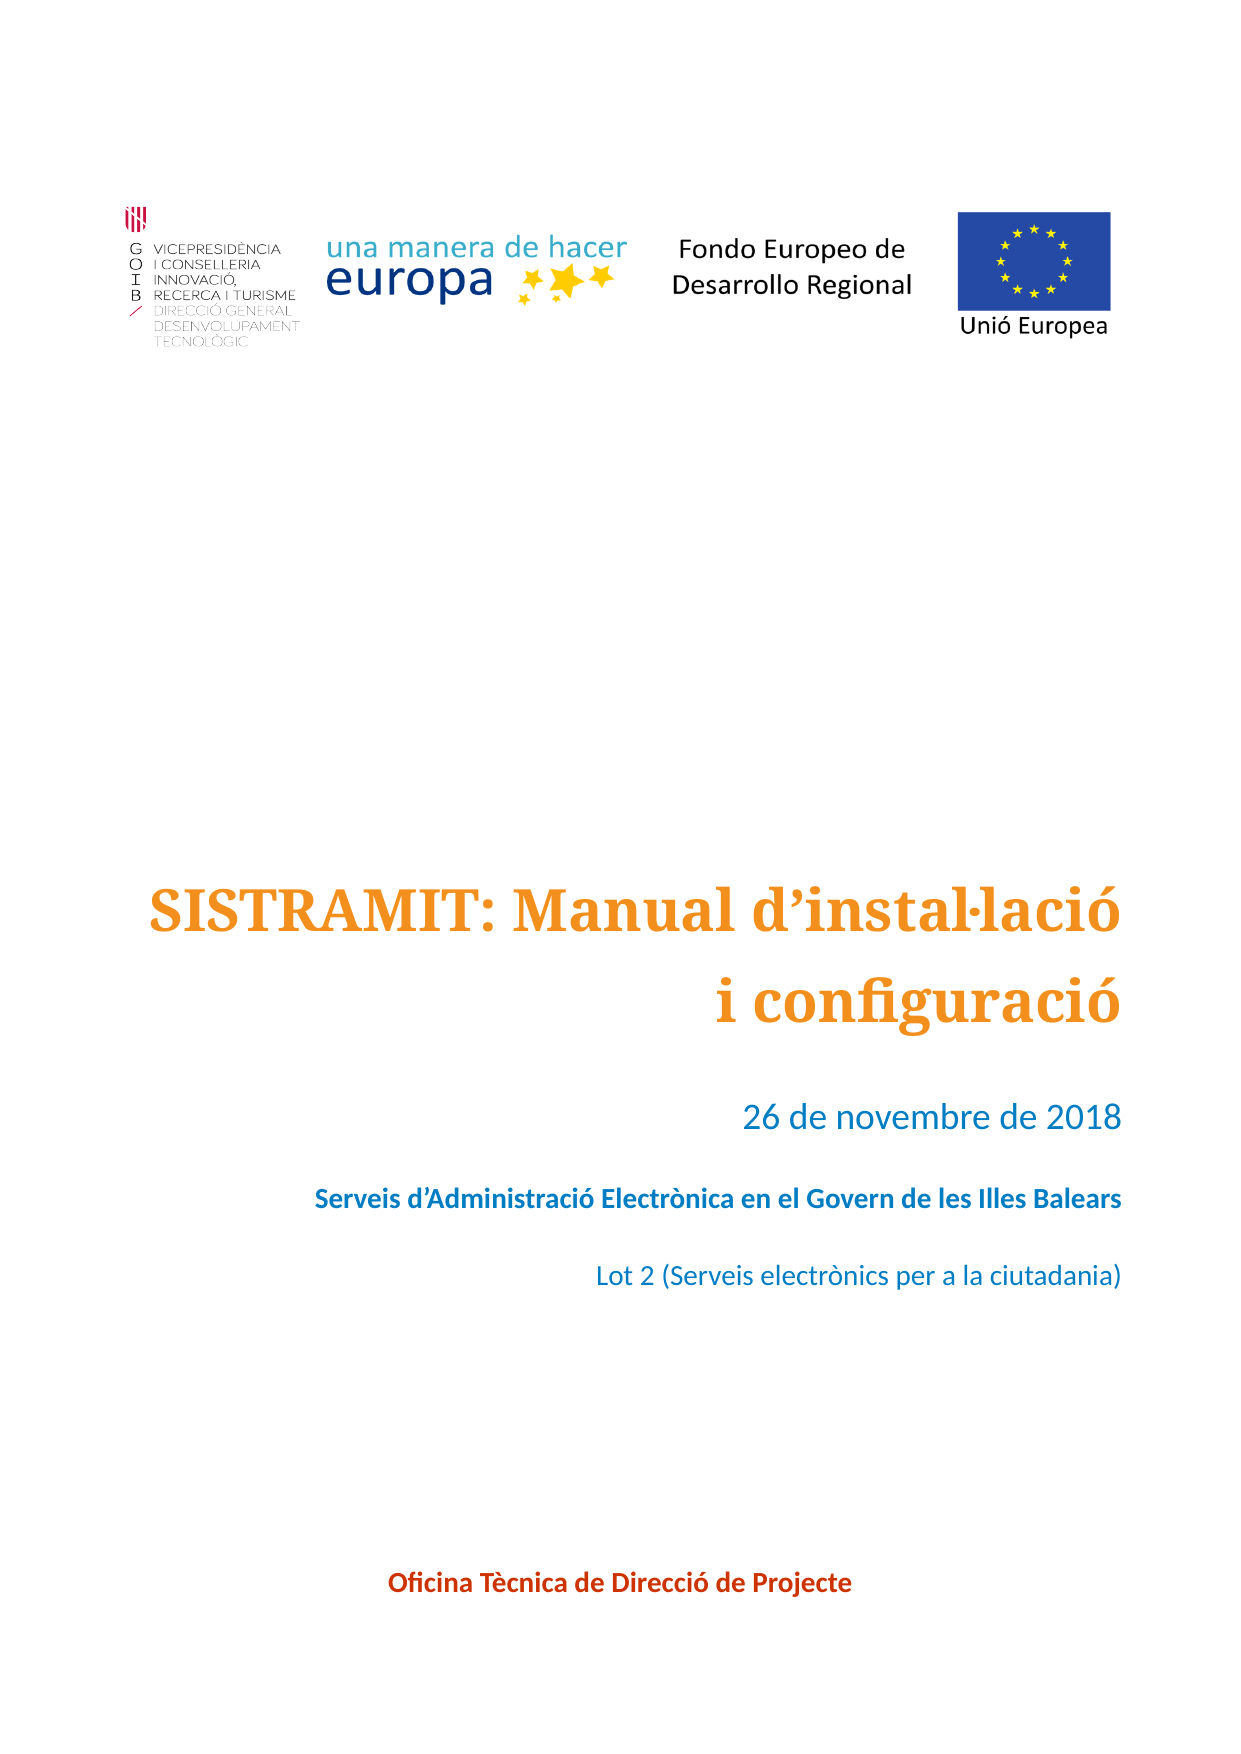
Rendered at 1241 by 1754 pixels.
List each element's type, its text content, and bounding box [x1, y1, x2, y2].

text SISTRAMIT: Manual d’instal·lació i configuració [118, 869, 1122, 1040]
text 26 de novembre de 2018 [118, 1093, 1122, 1139]
text Oficina Tècnica de Direcció de Projecte [118, 1564, 1122, 1600]
text Lot 2 (Serveis electrònics per a la ciutadania) [118, 1257, 1122, 1293]
text Serveis d’Administració Electrònica en el Govern de les Illes Balears [118, 1180, 1122, 1216]
picture [321, 202, 1122, 352]
picture [118, 202, 308, 351]
